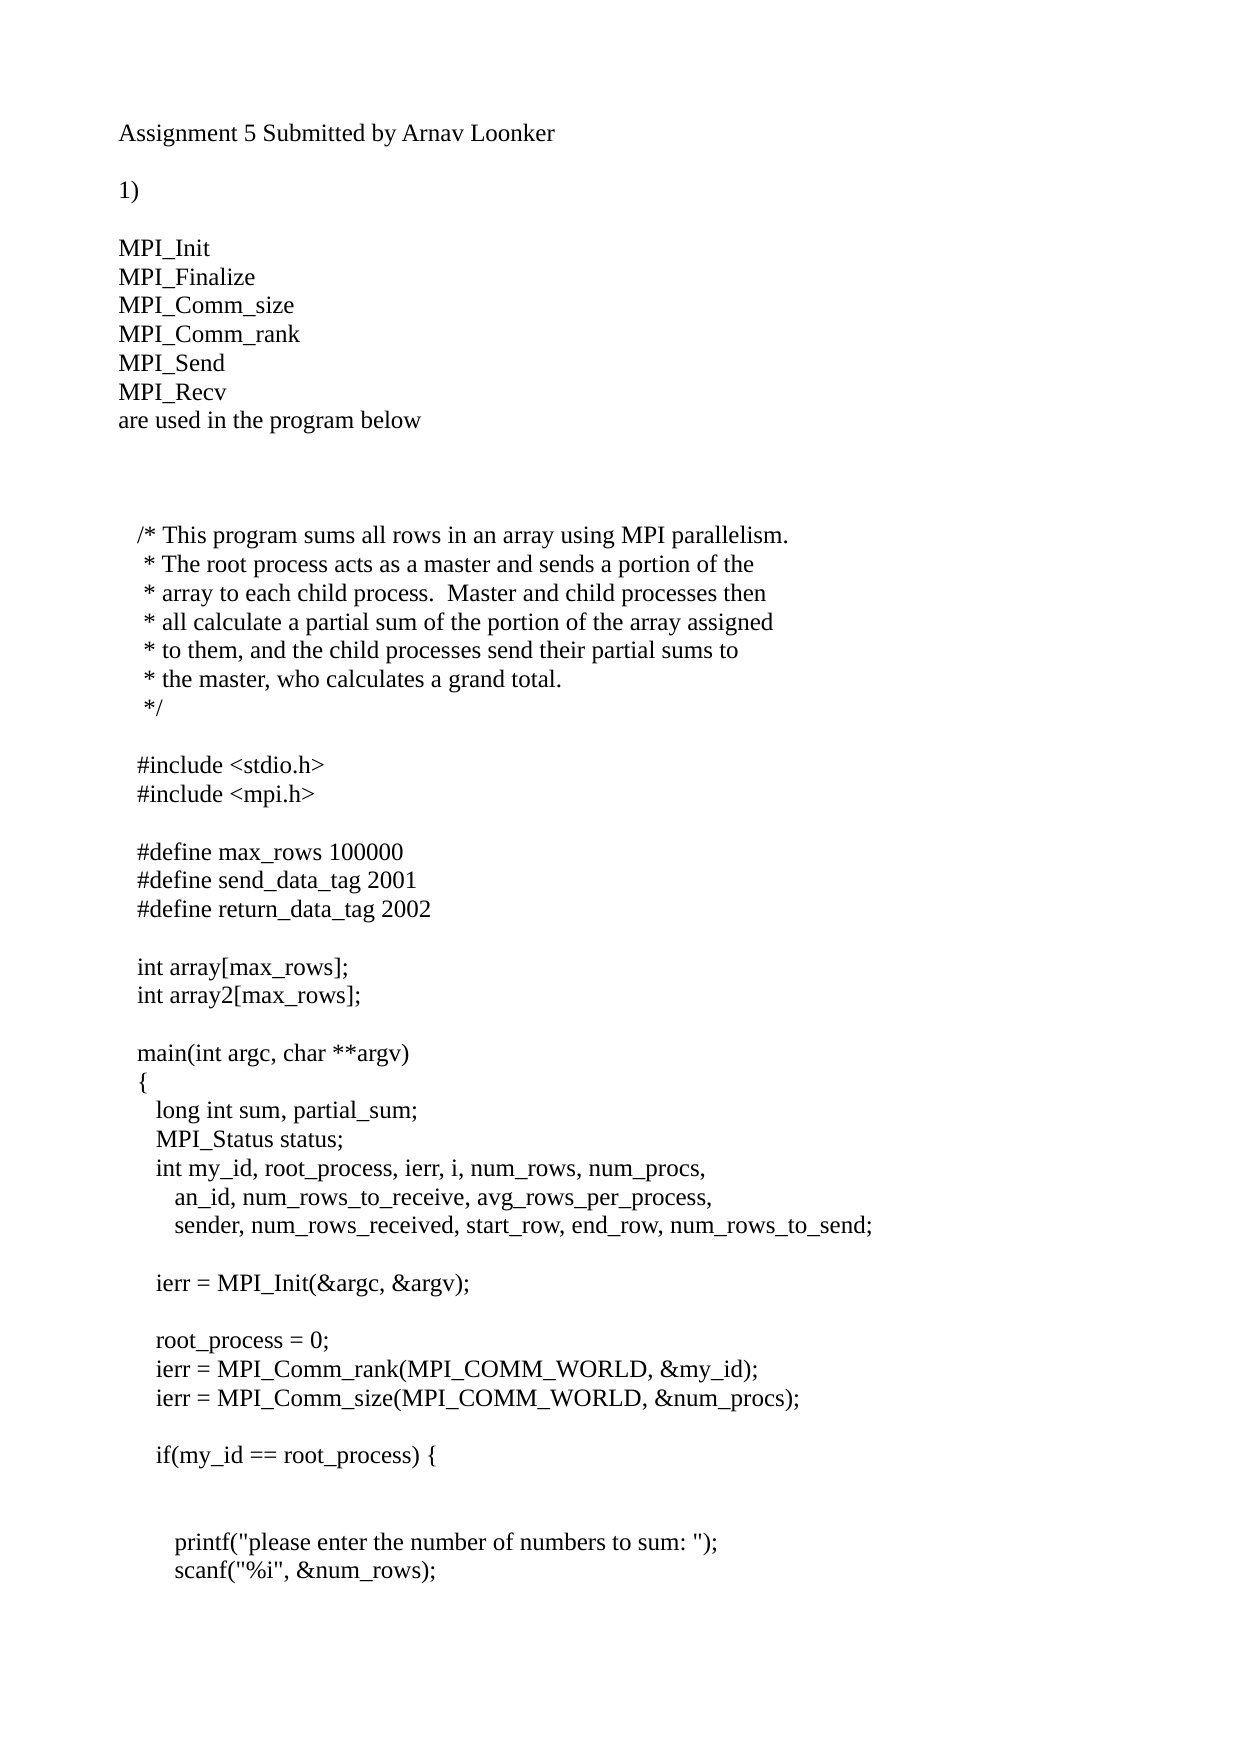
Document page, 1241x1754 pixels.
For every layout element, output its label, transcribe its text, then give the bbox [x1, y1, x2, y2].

text sender, num_rows_received, start_row, end_row, num_rows_to_send; [118, 1211, 1122, 1239]
text int my_id, root_process, ierr, i, num_rows, num_procs, [118, 1153, 1122, 1182]
text MPI_Comm_rank [118, 319, 1122, 348]
text MPI_Comm_size [118, 291, 1122, 319]
text MPI_Status status; [118, 1124, 1122, 1153]
text are used in the program below [118, 406, 1122, 434]
text MPI_Init [118, 233, 1122, 262]
text #include <mpi.h> [118, 779, 1122, 808]
text * The root process acts as a master and sends a portion of the [118, 549, 1122, 578]
text * all calculate a partial sum of the portion of the array assigned [118, 607, 1122, 636]
text int array[max_rows]; [118, 952, 1122, 981]
text ierr = MPI_Init(&argc, &argv); [118, 1268, 1122, 1297]
text 1) [118, 176, 1122, 204]
text int array2[max_rows]; [118, 981, 1122, 1009]
text #define max_rows 100000 [118, 837, 1122, 866]
text scanf("%i", &num_rows); [118, 1556, 1122, 1584]
text * the master, who calculates a grand total. [118, 664, 1122, 693]
text an_id, num_rows_to_receive, avg_rows_per_process, [118, 1182, 1122, 1211]
text long int sum, partial_sum; [118, 1096, 1122, 1124]
text * to them, and the child processes send their partial sums to [118, 636, 1122, 664]
text #include <stdio.h> [118, 751, 1122, 779]
text ierr = MPI_Comm_size(MPI_COMM_WORLD, &num_procs); [118, 1383, 1122, 1412]
text #define return_data_tag 2002 [118, 894, 1122, 923]
text ierr = MPI_Comm_rank(MPI_COMM_WORLD, &my_id); [118, 1354, 1122, 1383]
text */ [118, 693, 1122, 722]
text * array to each child process. Master and child processes then [118, 578, 1122, 607]
text printf("please enter the number of numbers to sum: "); [118, 1527, 1122, 1556]
text root_process = 0; [118, 1326, 1122, 1354]
text MPI_Recv [118, 377, 1122, 406]
text MPI_Finalize [118, 262, 1122, 291]
text /* This program sums all rows in an array using MPI parallelism. [118, 521, 1122, 549]
text main(int argc, char **argv) [118, 1038, 1122, 1067]
text { [118, 1067, 1122, 1096]
text if(my_id == root_process) { [118, 1441, 1122, 1469]
text Assignment 5 Submitted by Arnav Loonker [118, 118, 1122, 147]
text #define send_data_tag 2001 [118, 866, 1122, 894]
text MPI_Send [118, 348, 1122, 377]
